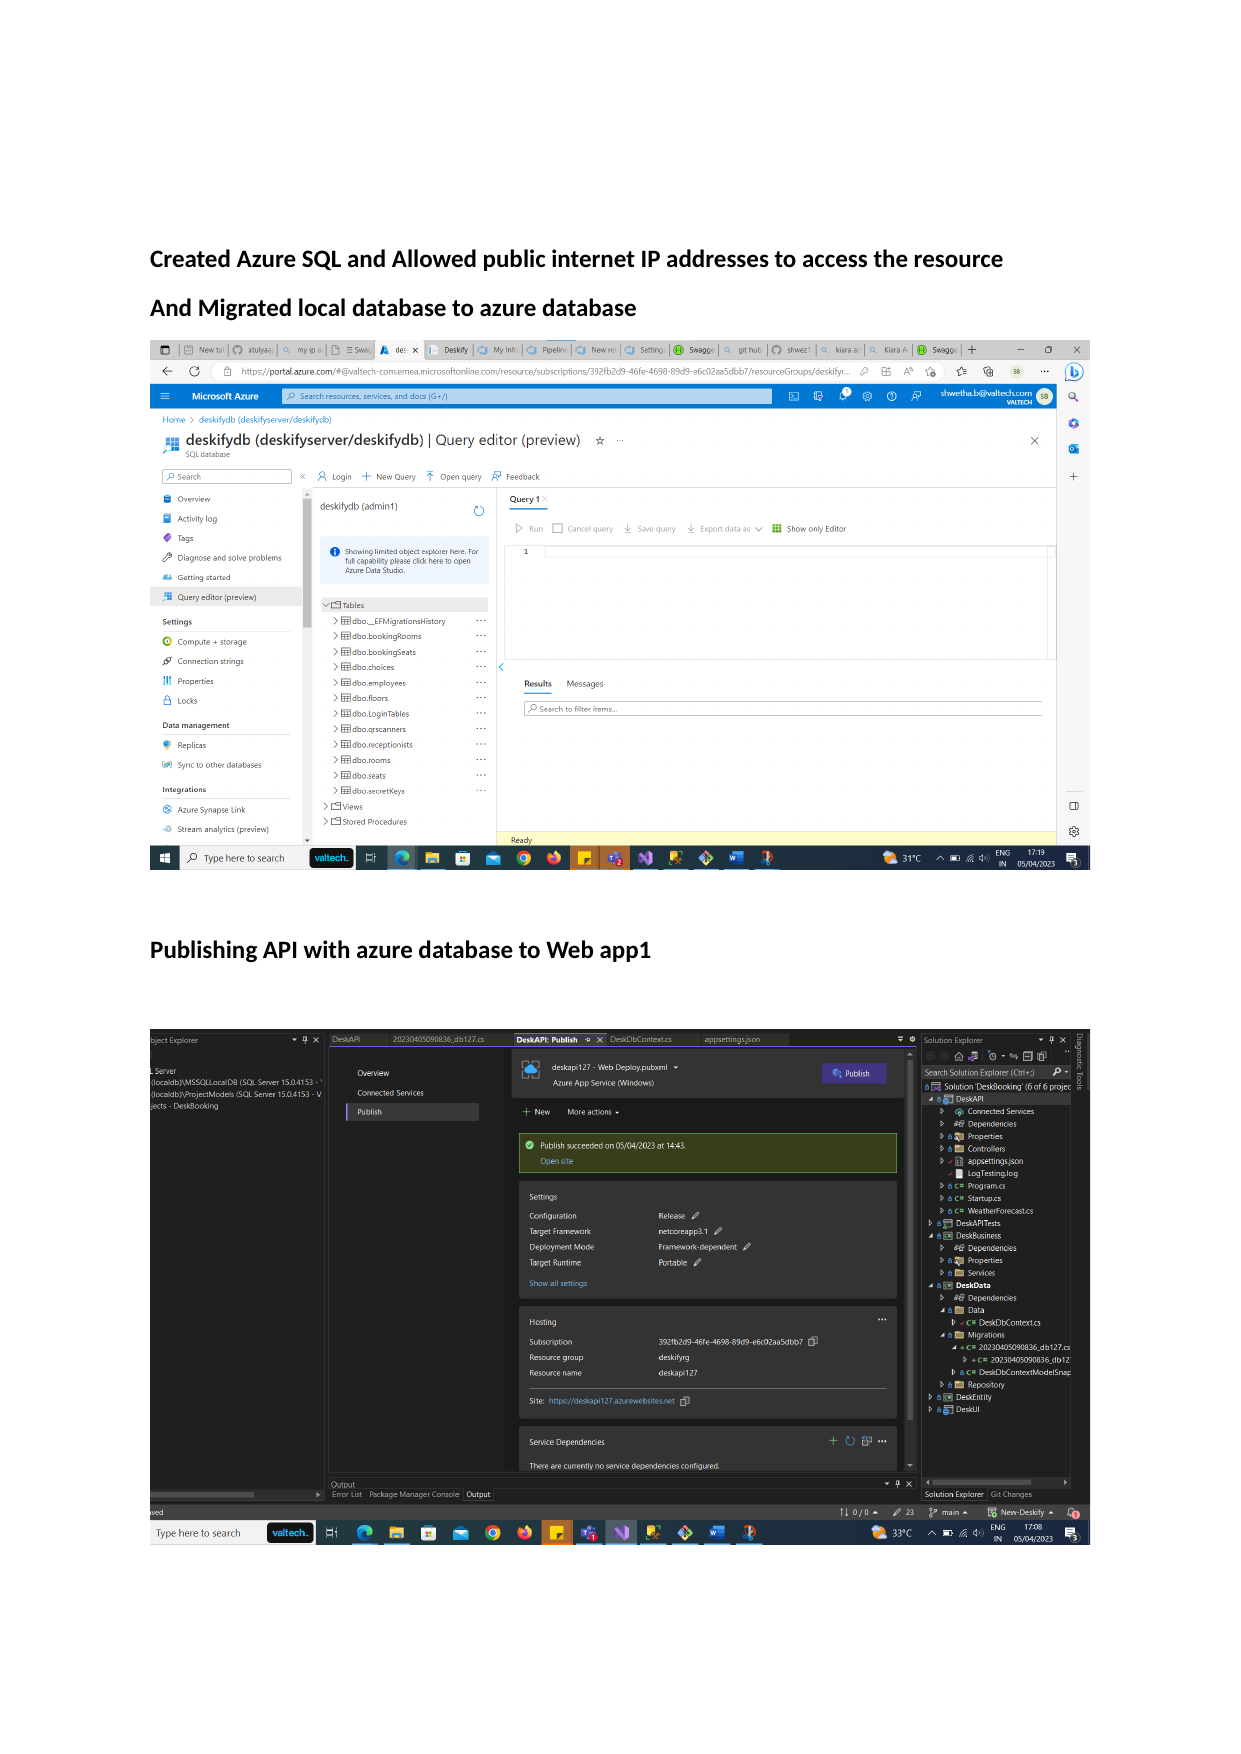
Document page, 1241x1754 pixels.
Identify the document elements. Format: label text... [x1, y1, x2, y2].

text Created Azure SQL and Allowed public internet IP addresses to access the resource [150, 243, 1090, 273]
text And Migrated local database to azure database [150, 292, 1090, 322]
text Publishing API with azure database to Web app1 [150, 934, 1090, 965]
